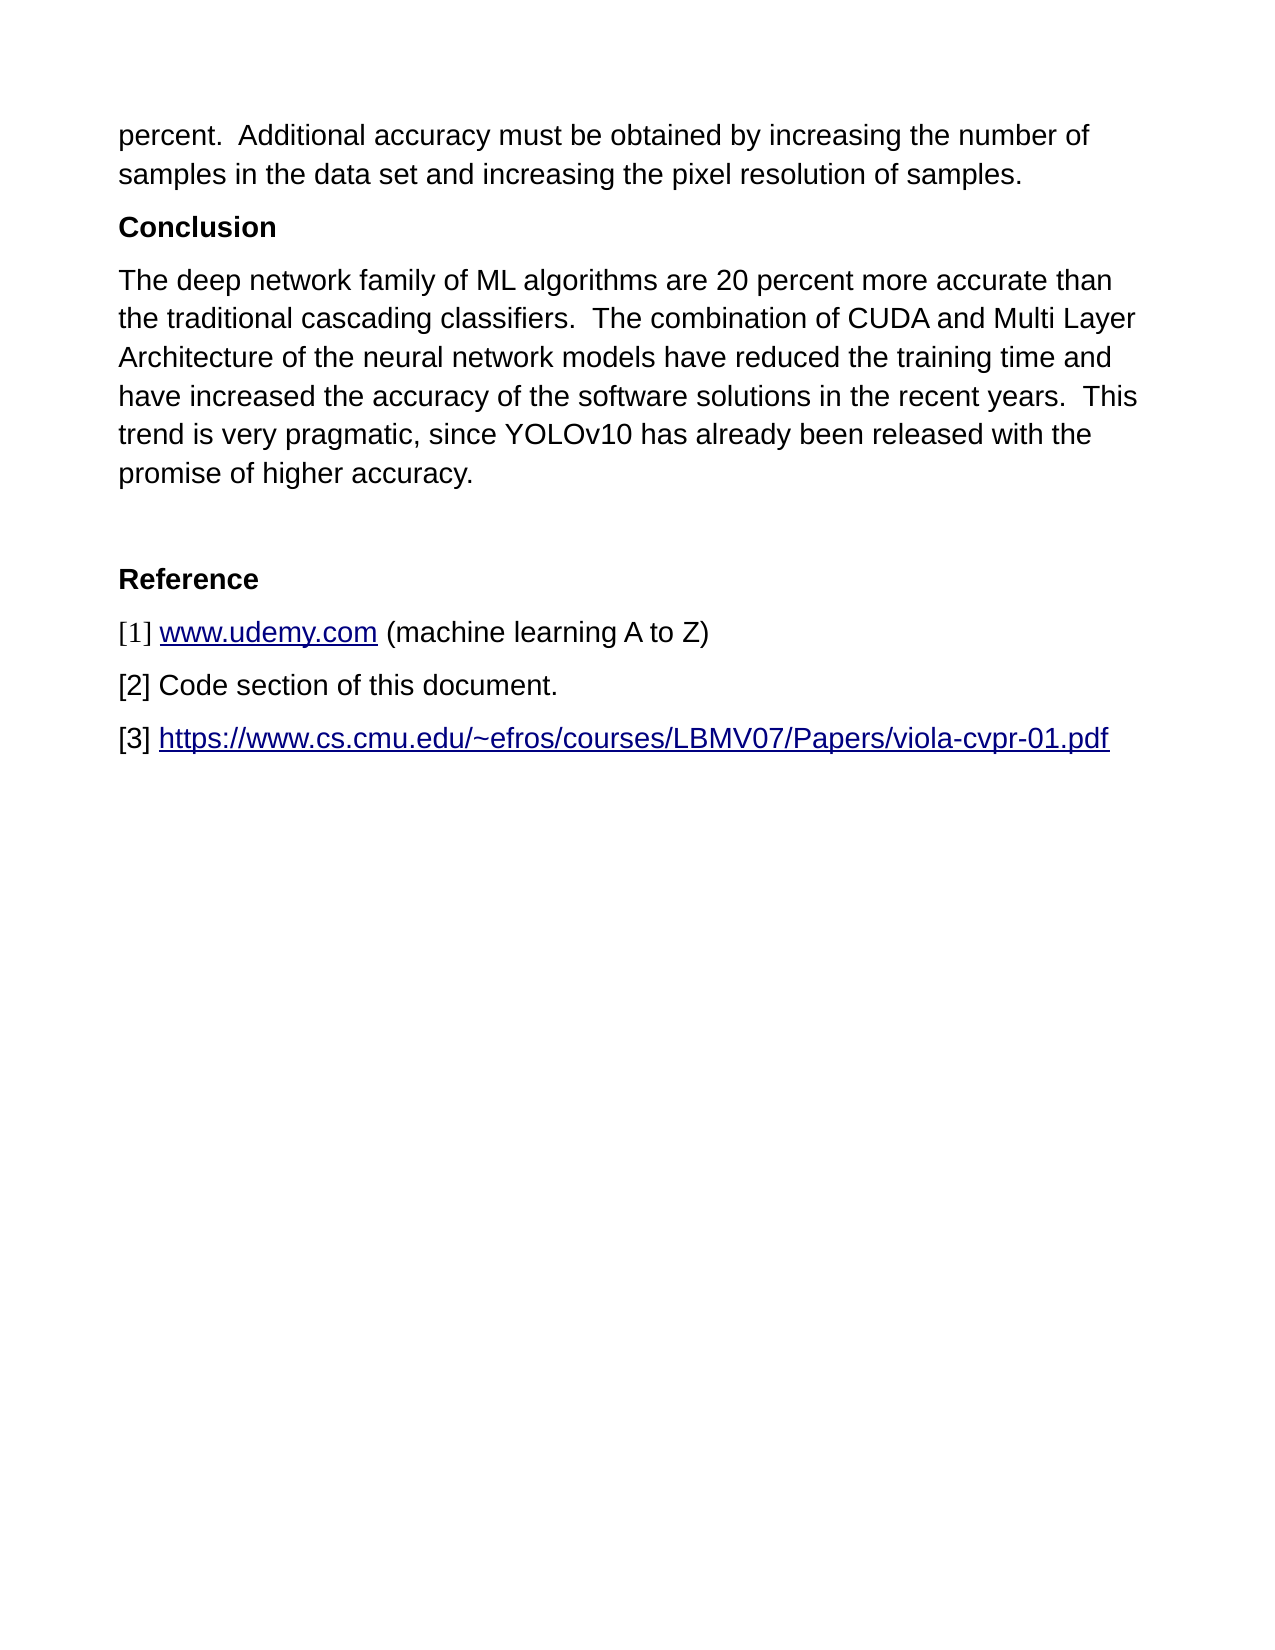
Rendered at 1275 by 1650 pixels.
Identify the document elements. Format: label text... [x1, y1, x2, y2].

text The deep network family of ML algorithms are 20 percent more accurate than the traditional cascading classifiers. The combination of CUDA and Multi Layer Architecture of the neural network models have reduced the training time and have increased the accuracy of the software solutions in the recent years. This trend is very pragmatic, since YOLOv10 has already been released with the promise of higher accuracy. [118, 263, 1157, 489]
text Reference [118, 562, 1157, 595]
text [2] Code section of this document. [118, 668, 1157, 702]
text [1] www.udemy.com (machine learning A to Z) [118, 615, 1157, 649]
text Conclusion [118, 210, 1157, 243]
text percent. Additional accuracy must be obtained by increasing the number of samples in the data set and increasing the pixel resolution of samples. [118, 118, 1157, 190]
text [3] https://www.cs.cmu.edu/~efros/courses/LBMV07/Papers/viola-cvpr-01.pdf [118, 721, 1157, 755]
